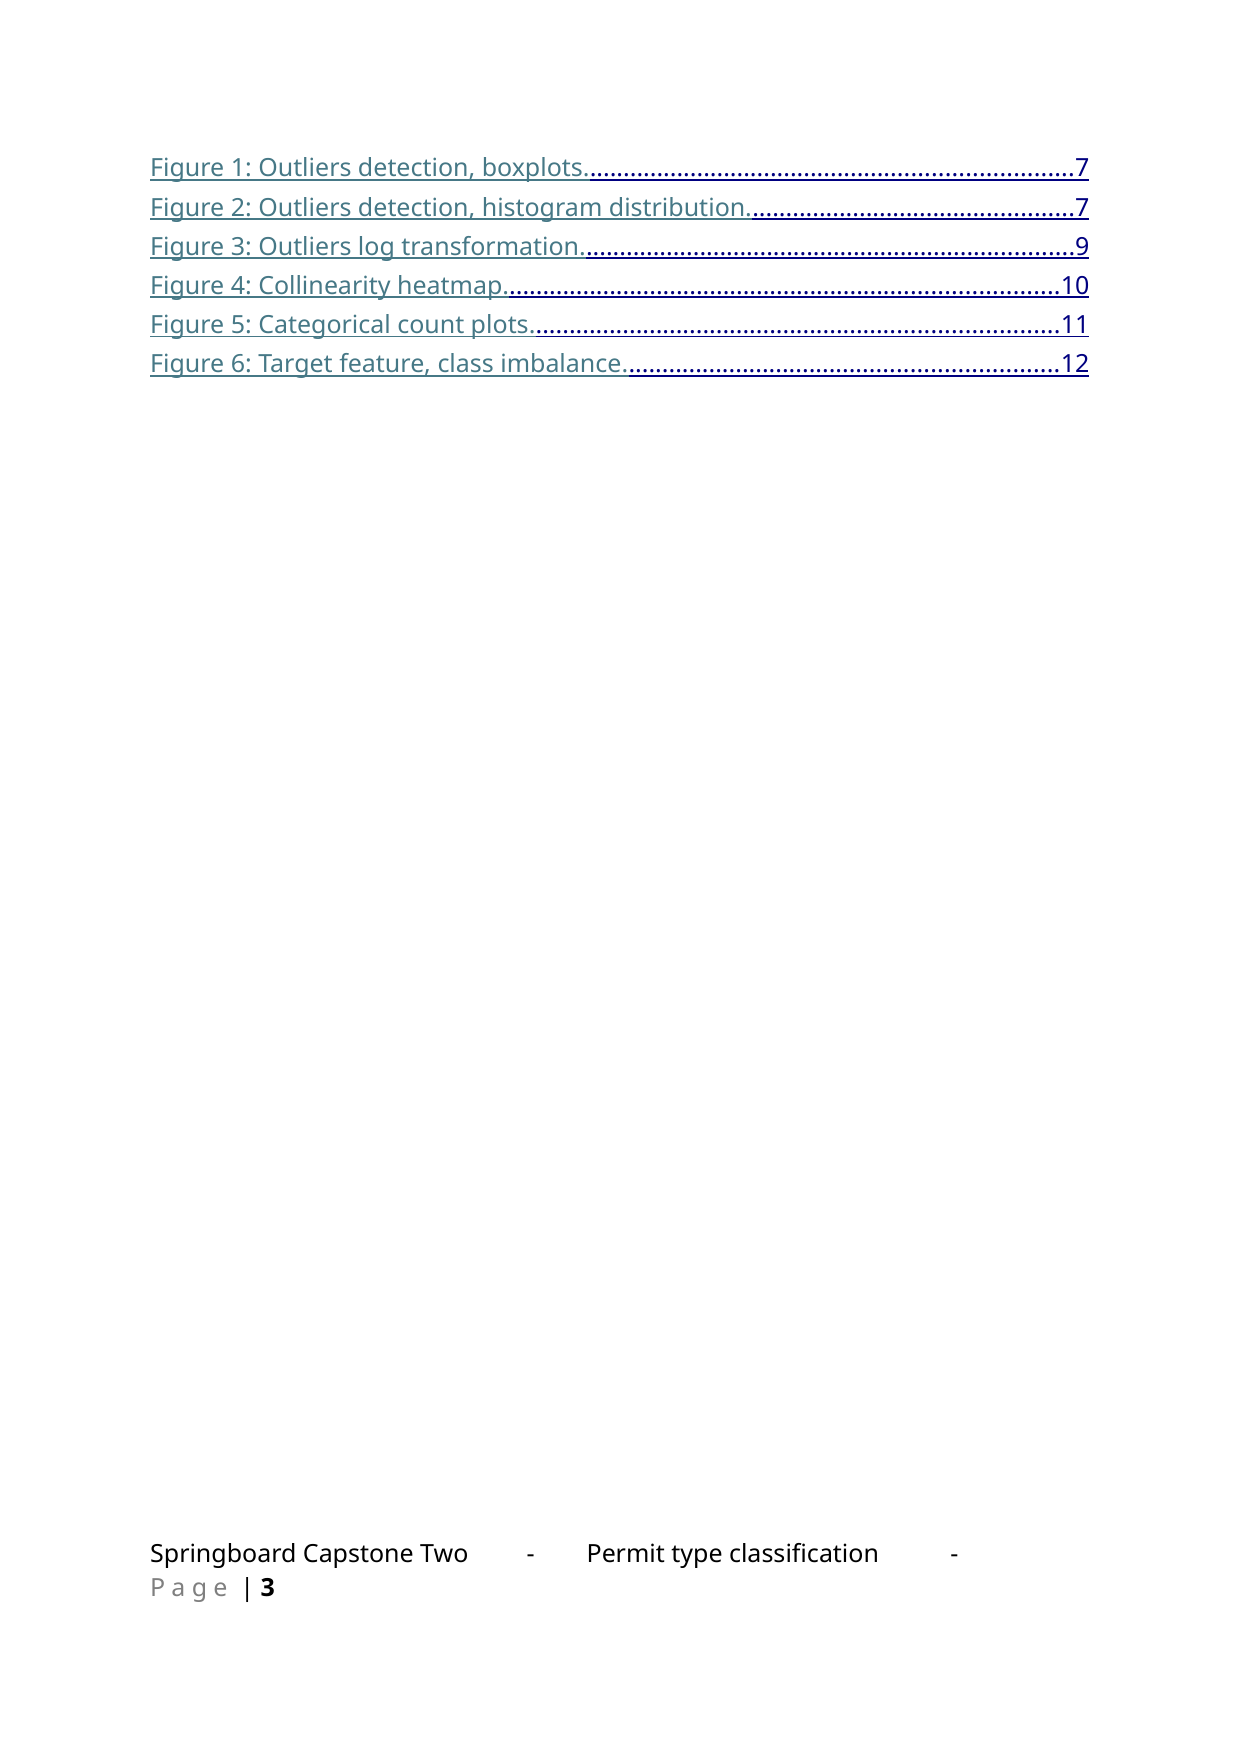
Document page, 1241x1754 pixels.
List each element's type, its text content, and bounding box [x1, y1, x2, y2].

text Figure 3: Outliers log transformation. 9 [150, 228, 1090, 262]
text Figure 6: Target feature, class imbalance. 12 [150, 346, 1090, 380]
text Figure 2: Outliers detection, histogram distribution. 7 [150, 189, 1090, 223]
text Figure 4: Collinearity heatmap. 10 [150, 267, 1090, 302]
text Figure 5: Categorical count plots. 11 [150, 307, 1090, 341]
text Figure 1: Outliers detection, boxplots. 7 [150, 150, 1090, 184]
